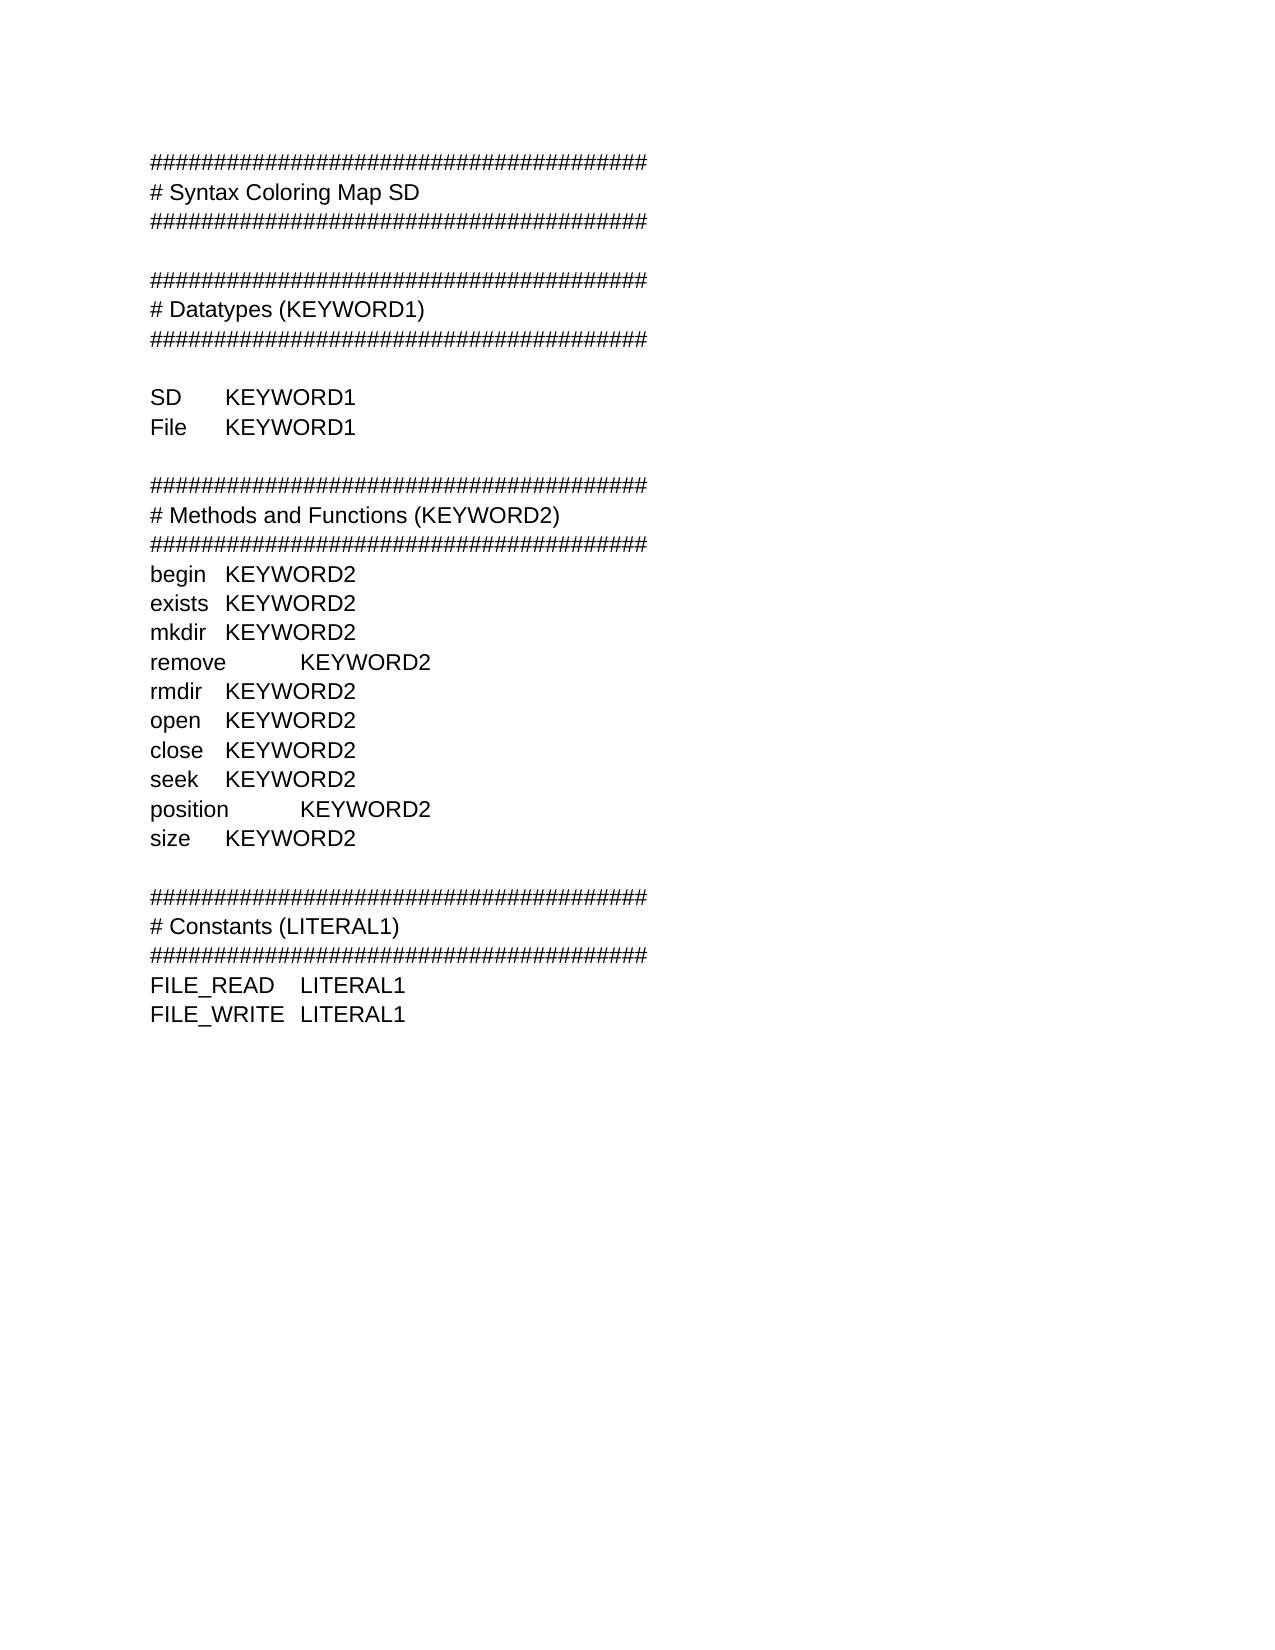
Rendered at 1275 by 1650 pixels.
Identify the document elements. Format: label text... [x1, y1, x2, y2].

text ####################################### [150, 532, 1125, 557]
text ####################################### [150, 884, 1125, 910]
text mkdir KEYWORD2 [150, 620, 1125, 646]
text position KEYWORD2 [150, 796, 1125, 822]
text ####################################### [150, 943, 1125, 969]
text seek KEYWORD2 [150, 767, 1125, 792]
text # Constants (LITERAL1) [150, 914, 1125, 939]
text FILE_WRITE LITERAL1 [150, 1002, 1125, 1027]
text # Syntax Coloring Map SD [150, 179, 1125, 205]
text exists KEYWORD2 [150, 591, 1125, 616]
text ####################################### [150, 267, 1125, 293]
text # Methods and Functions (KEYWORD2) [150, 502, 1125, 528]
text File KEYWORD1 [150, 414, 1125, 440]
text size KEYWORD2 [150, 826, 1125, 851]
text ####################################### [150, 150, 1125, 176]
text SD KEYWORD1 [150, 385, 1125, 411]
text close KEYWORD2 [150, 737, 1125, 763]
text # Datatypes (KEYWORD1) [150, 297, 1125, 322]
text remove KEYWORD2 [150, 649, 1125, 675]
text open KEYWORD2 [150, 708, 1125, 734]
text ####################################### [150, 326, 1125, 352]
text begin KEYWORD2 [150, 561, 1125, 587]
text ####################################### [150, 473, 1125, 499]
text FILE_READ LITERAL1 [150, 972, 1125, 998]
text rmdir KEYWORD2 [150, 679, 1125, 704]
text ####################################### [150, 209, 1125, 234]
